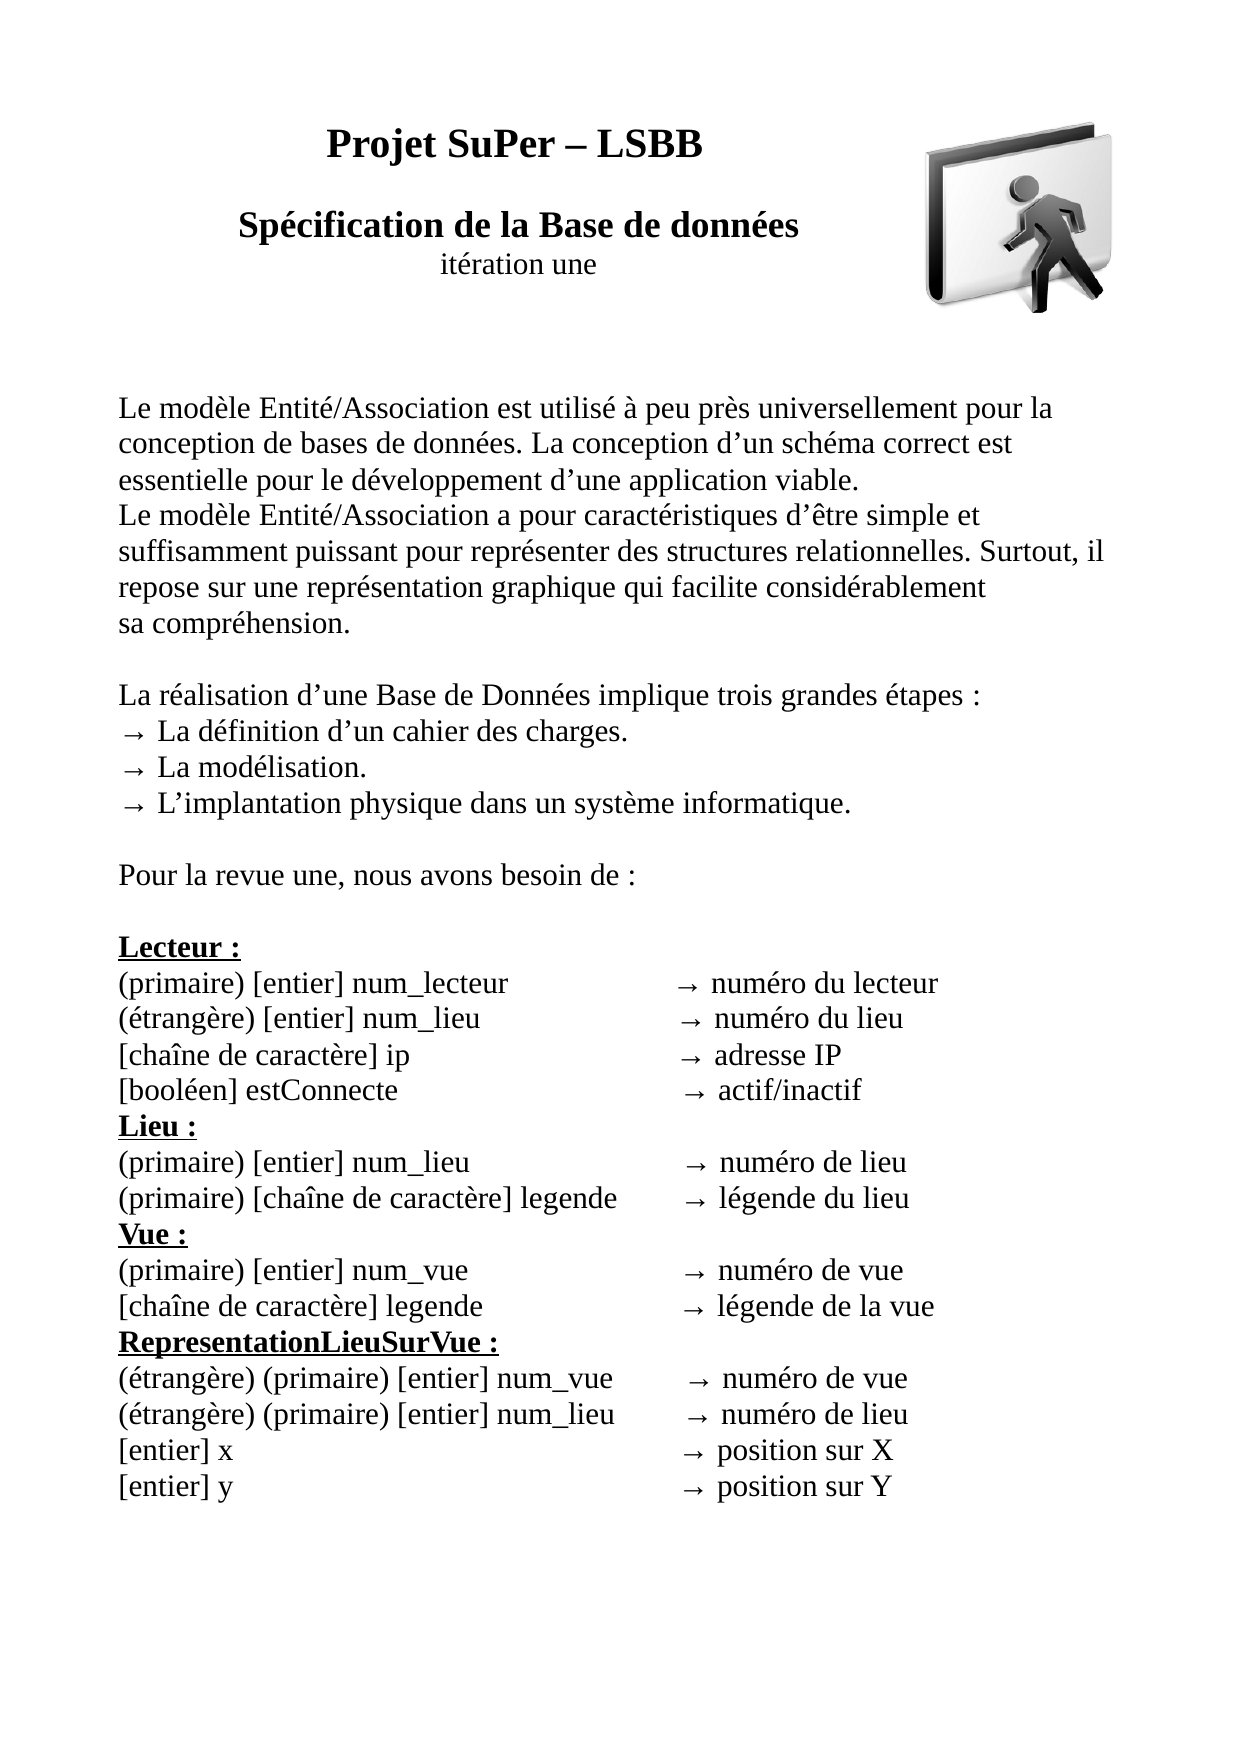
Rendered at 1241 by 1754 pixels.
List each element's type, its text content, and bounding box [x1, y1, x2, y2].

text Pour la revue une, nous avons besoin de : Lecteur : (primaire) [entier] num_lecteur → numéro du lecteur (étrangère) [entier] num_lieu → numéro du lieu [chaîne de caractère] ip → adresse IP [booléen] estConnecte → actif/inactif Lieu : (primaire) [entier] num_lieu → numéro de lieu (primaire) [chaîne de caractère] legende → légende du lieu Vue : (primaire) [entier] num_vue → numéro de vue [chaîne de caractère] legende → légende de la vue RepresentationLieuSurVue : (étrangère) (primaire) [entier] num_vue → numéro de vue (étrangère) (primaire) [entier] num_lieu → numéro de lieu [entier] x → position sur X [entier] y → position sur Y [118, 820, 1122, 1539]
picture [918, 118, 1123, 321]
text → La modélisation. [118, 748, 1122, 784]
text sa compréhension. [118, 604, 1122, 640]
text → L’implantation physique dans un système informatique. [118, 784, 1122, 820]
text Le modèle Entité/Association est utilisé à peu près universellement pour la conception de bases de données. La conception d’un schéma correct est essentielle pour le développement d’une application viable. [118, 389, 1122, 497]
text → La définition d’un cahier des charges. [118, 712, 1122, 748]
text Projet SuPer – LSBB [118, 118, 918, 166]
text La réalisation d’une Base de Données implique trois grandes étapes : [118, 676, 1122, 712]
text itération une [118, 245, 918, 281]
text Le modèle Entité/Association a pour caractéristiques d’être simple et suffisamment puissant pour représenter des structures relationnelles. Surtout, il repose sur une représentation graphique qui facilite considérablement [118, 497, 1122, 604]
text Spécification de la Base de données [118, 202, 918, 245]
